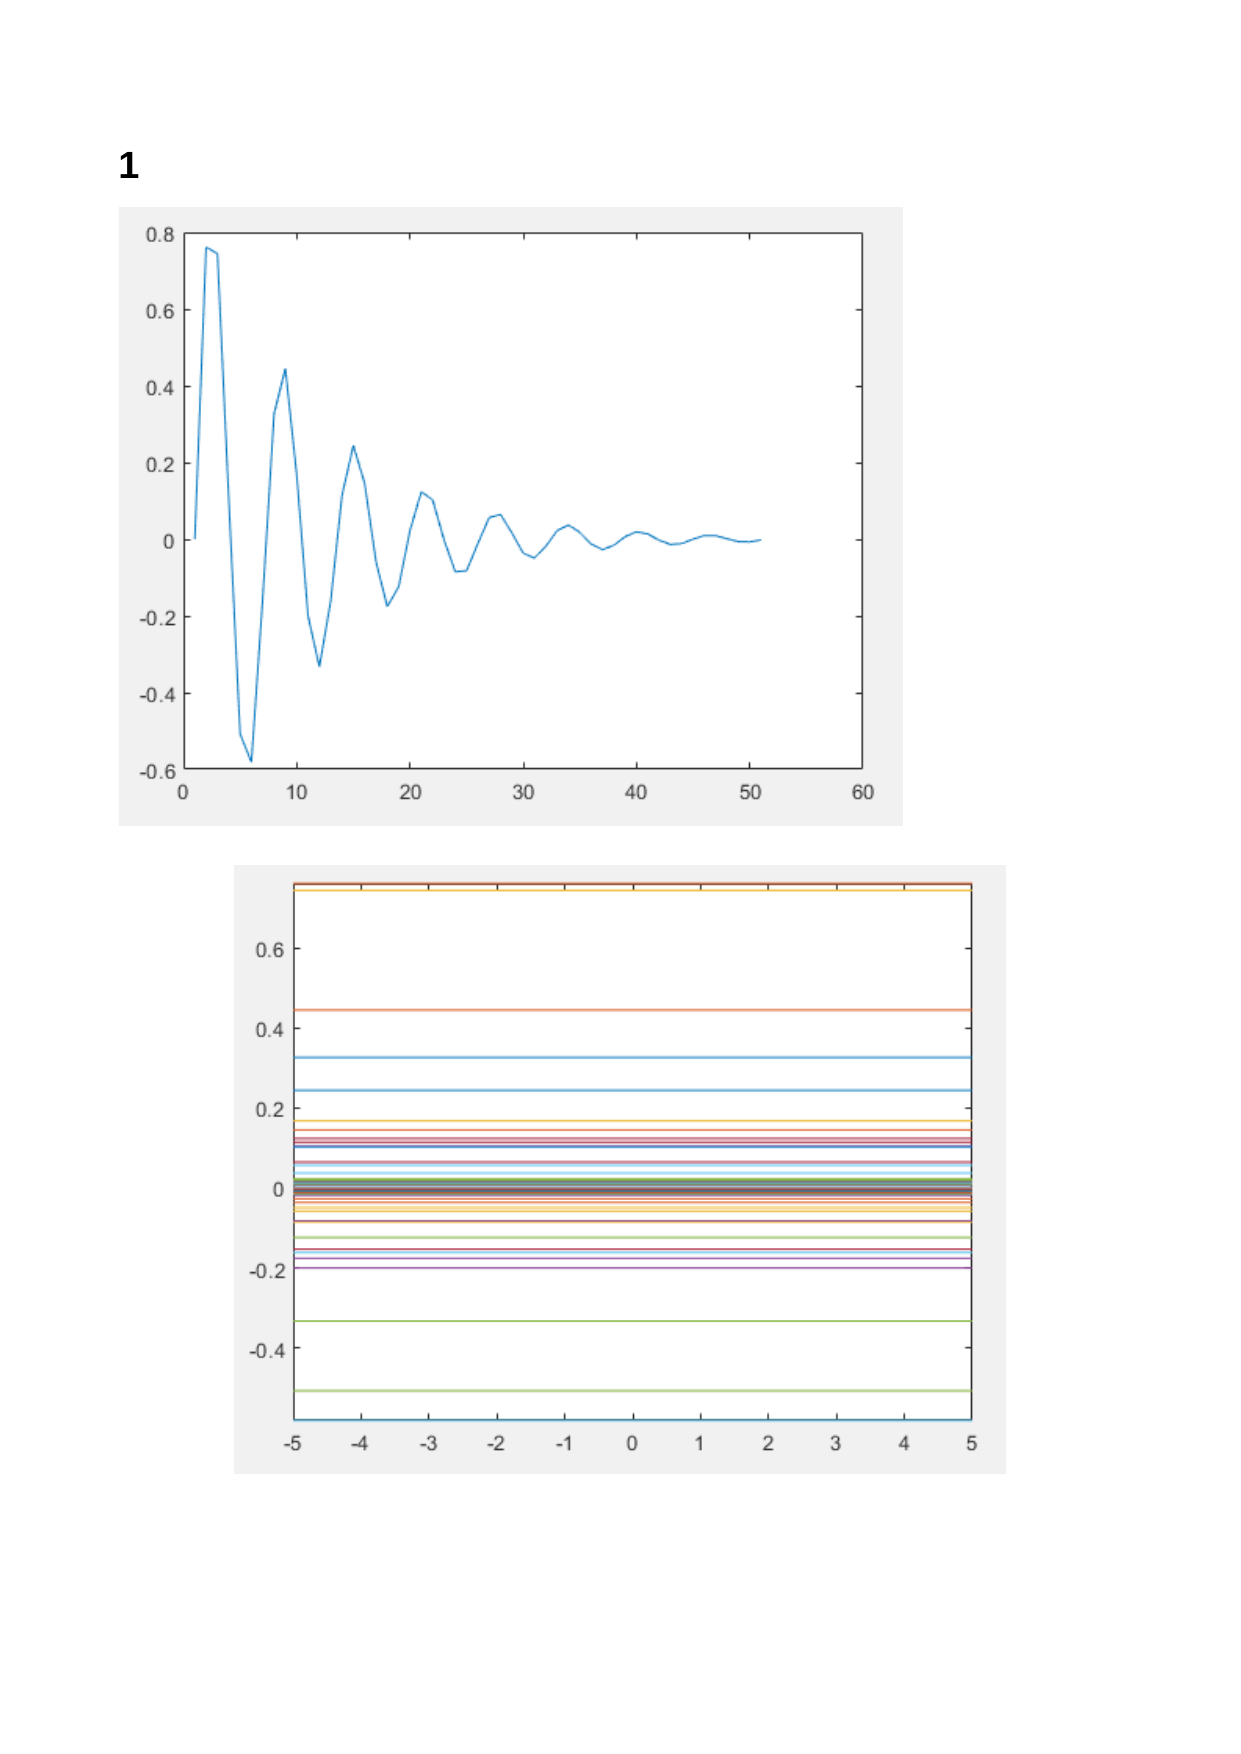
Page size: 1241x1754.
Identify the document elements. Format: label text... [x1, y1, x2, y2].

subtitle 1 [118, 143, 1122, 187]
picture [118, 207, 903, 826]
picture [234, 865, 1007, 1474]
